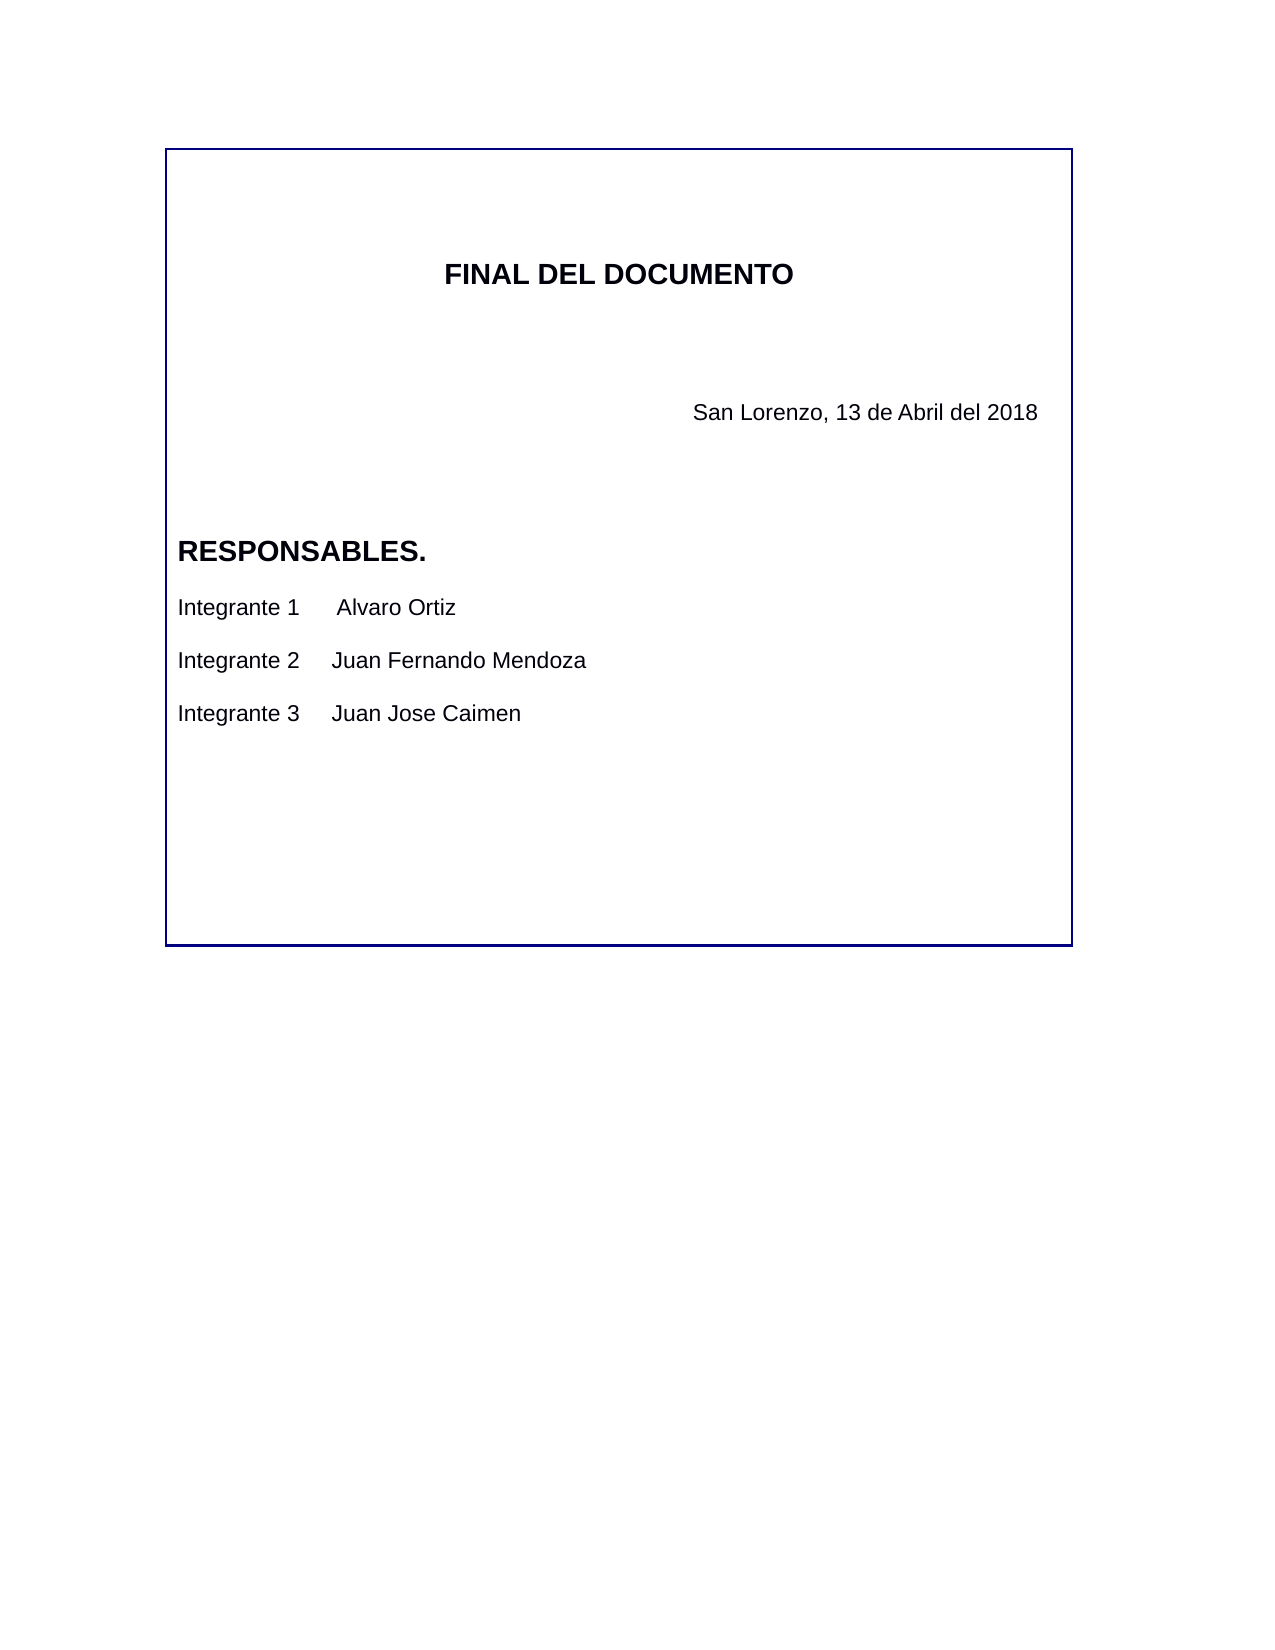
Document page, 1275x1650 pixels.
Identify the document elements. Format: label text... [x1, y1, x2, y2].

table_header FINAL DEL DOCUMENTO San Lorenzo, 13 de Abril del 2018 RESPONSABLES. Integrante 1 Alvaro Ortiz Integrante 2 Juan Fernando Mendoza Integrante 3 Juan Jose Caimen [167, 150, 1071, 944]
